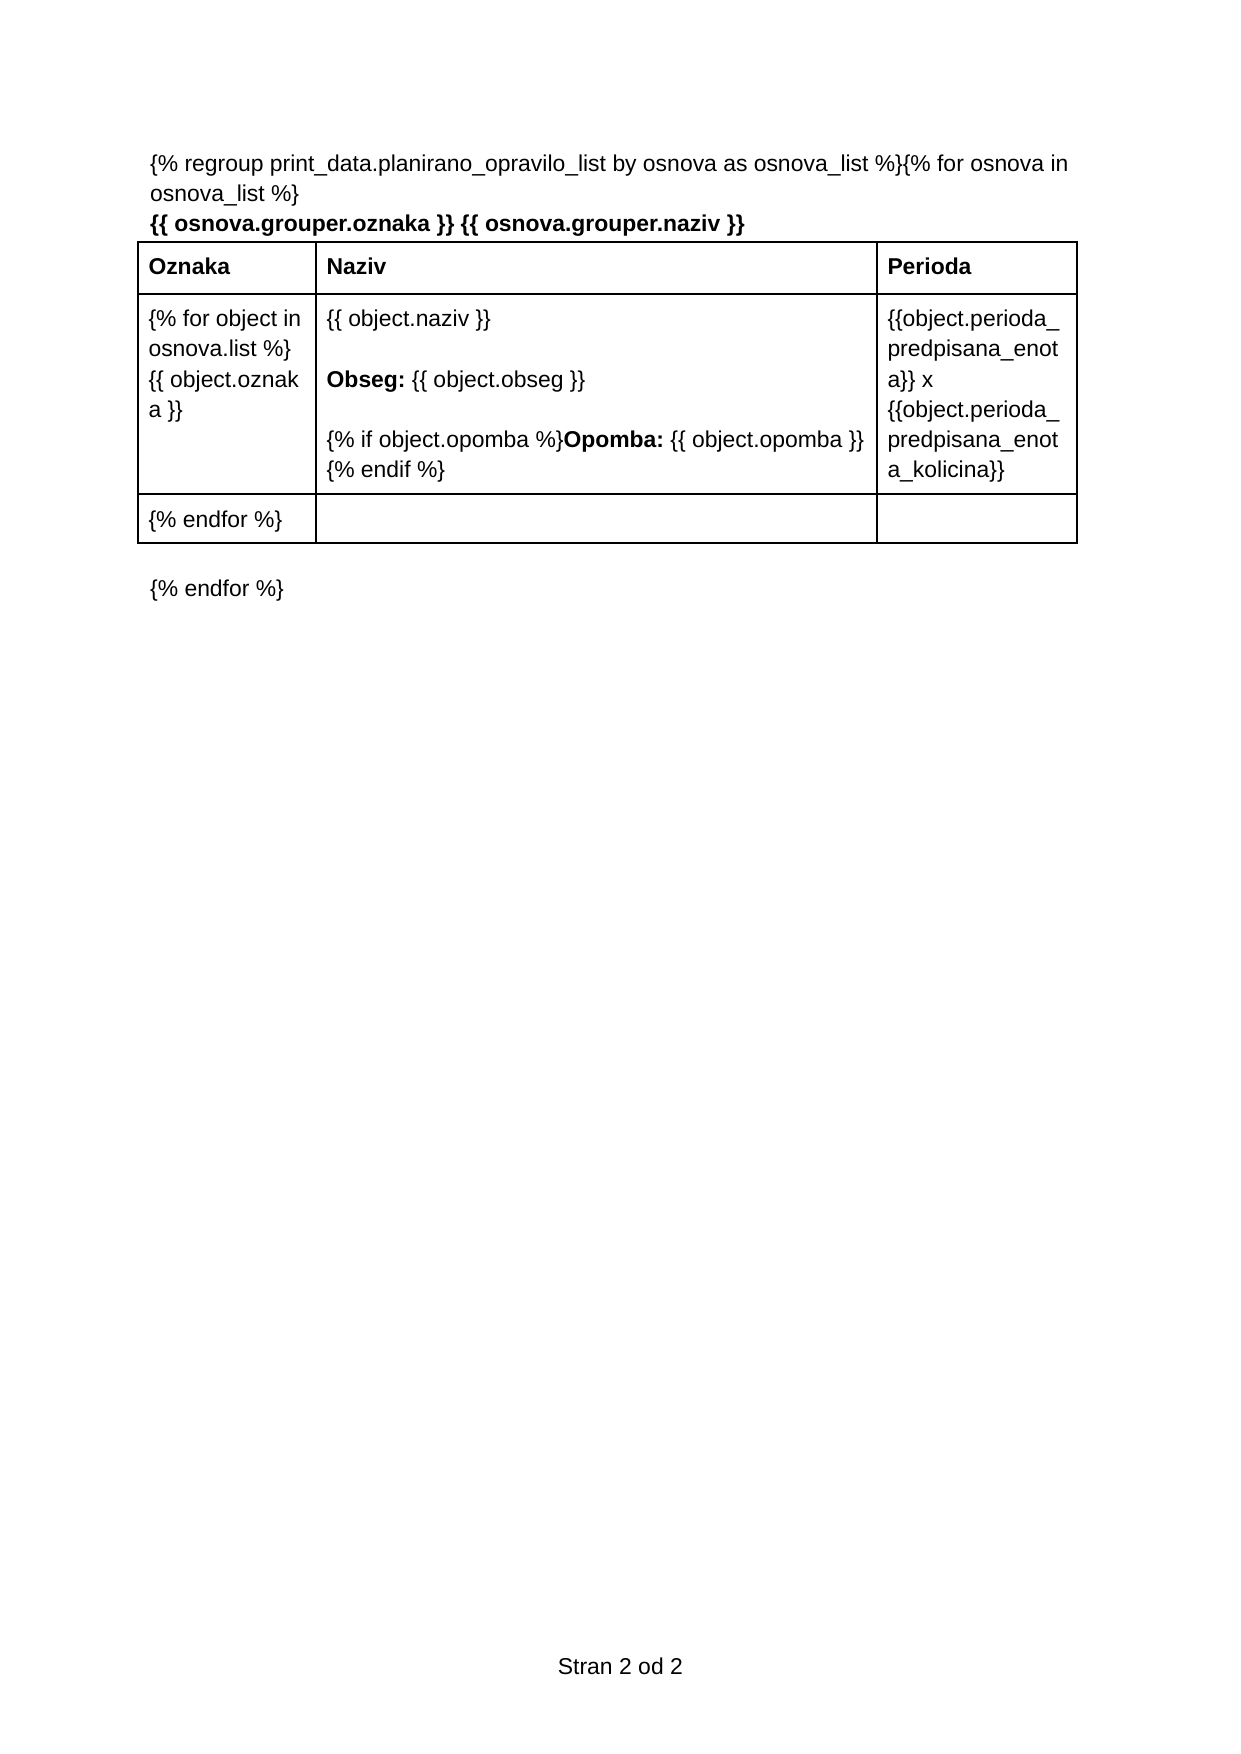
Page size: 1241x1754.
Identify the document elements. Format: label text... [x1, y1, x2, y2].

table_cell [878, 495, 1076, 542]
table_cell {% for object in osnova.list %}{{ object.oznaka }} [139, 295, 315, 493]
table_header Perioda [878, 243, 1076, 293]
table_cell [317, 495, 876, 542]
text {{ osnova.grouper.oznaka }} {{ osnova.grouper.naziv }} [150, 210, 1090, 237]
table_header Oznaka [139, 243, 315, 293]
table_cell {% endfor %} [139, 495, 315, 542]
table_header Naziv [317, 243, 876, 293]
text {% endfor %} [150, 574, 1090, 601]
text {% regroup print_data.planirano_opravilo_list by osnova as osnova_list %}{% for osnova in osnova_list %} [150, 150, 1090, 207]
table_cell {{ object.naziv }} Obseg: {{ object.obseg }} {% if object.opomba %}Opomba: {{ object.opomba }}{% endif %} [317, 295, 876, 493]
table_cell {{object.perioda_predpisana_enota}} x {{object.perioda_predpisana_enota_kolicina}} [878, 295, 1076, 493]
